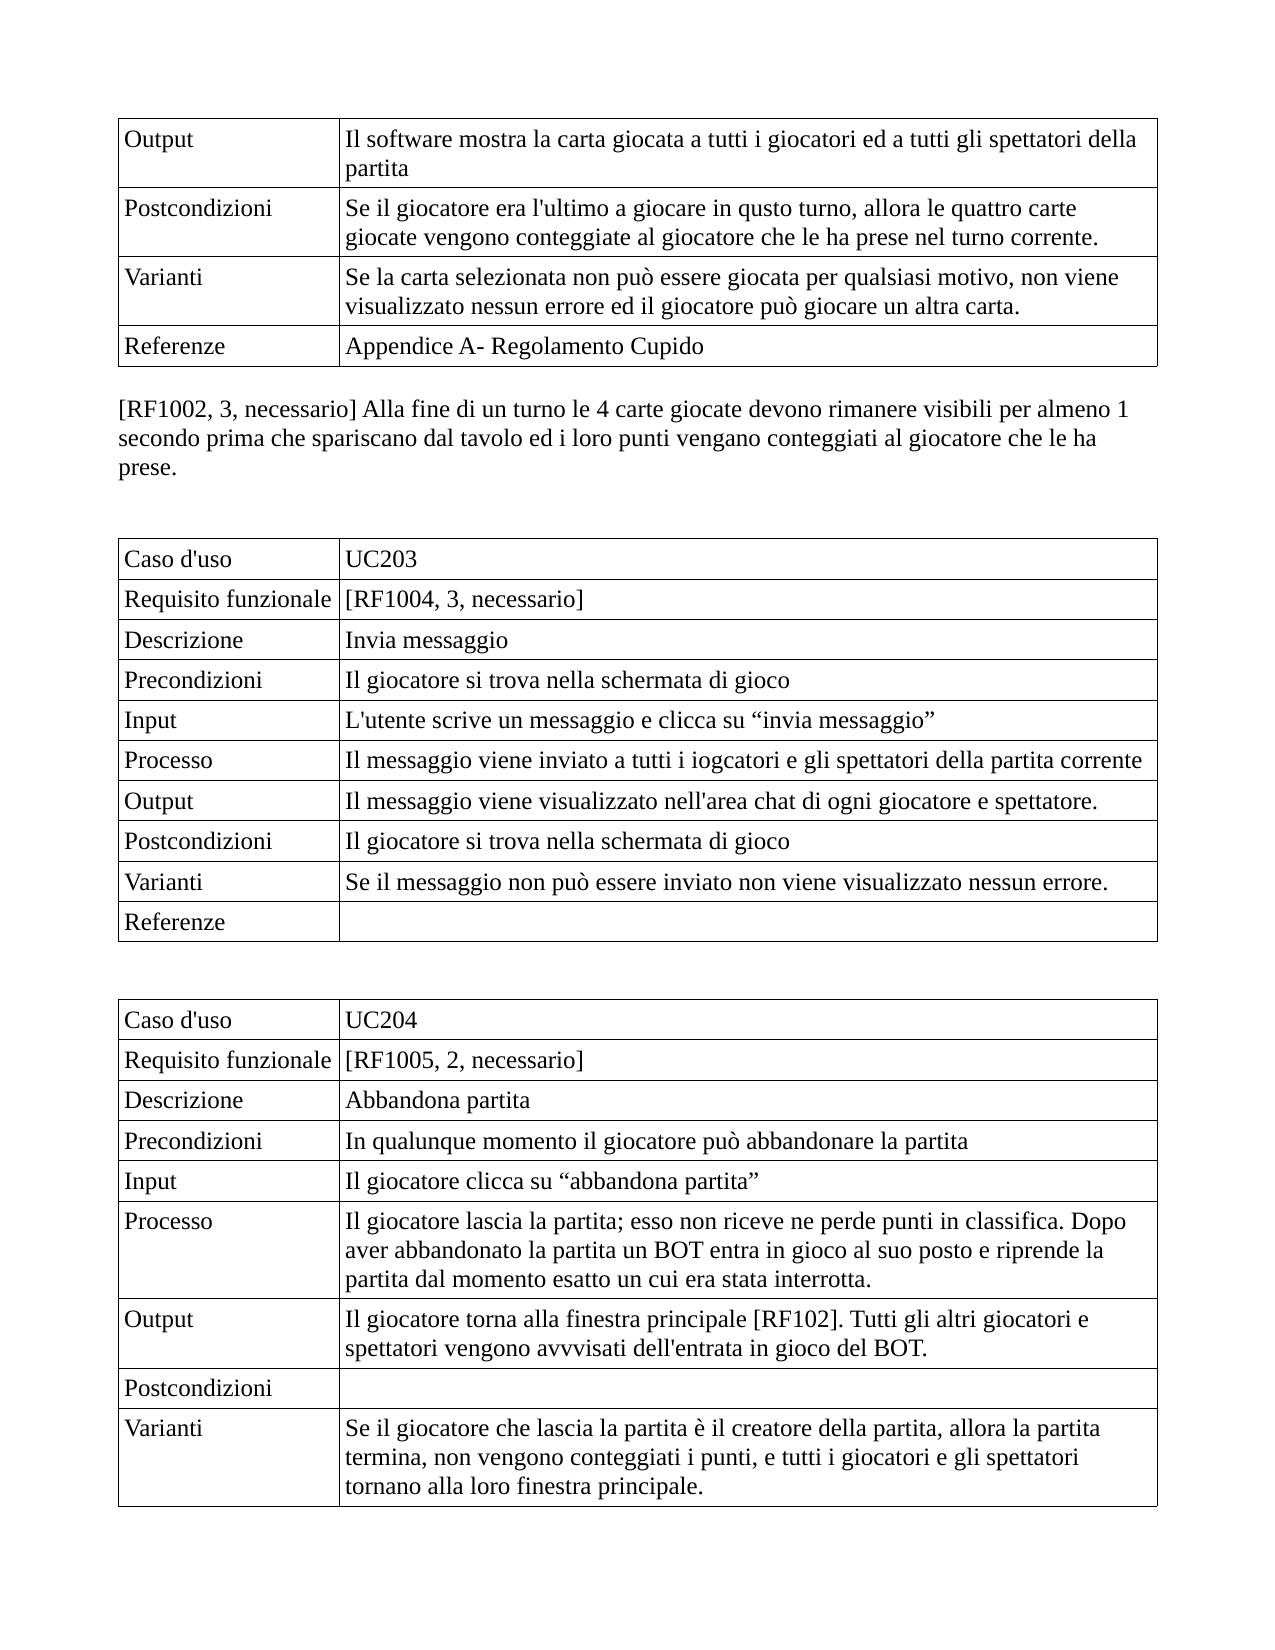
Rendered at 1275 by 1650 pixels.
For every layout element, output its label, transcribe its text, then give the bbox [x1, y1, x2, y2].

table_cell Input [119, 1161, 339, 1201]
table_cell Abbandona partita [340, 1081, 1157, 1120]
table_cell [RF1005, 2, necessario] [340, 1040, 1157, 1079]
table_cell Input [119, 701, 339, 740]
table_cell In qualunque momento il giocatore può abbandonare la partita [340, 1121, 1157, 1160]
table_cell Descrizione [119, 620, 339, 659]
table_cell Processo [119, 1202, 339, 1298]
table_cell Varianti [119, 257, 339, 325]
table_cell Referenze [119, 902, 339, 941]
table_cell Se il giocatore che lascia la partita è il creatore della partita, allora la partita termina, non vengono conteggiati i punti, e tutti i giocatori e gli spettatori tornano alla loro finestra principale. [340, 1409, 1157, 1506]
table_cell Output [119, 781, 339, 820]
table_cell Requisito funzionale [119, 1040, 339, 1079]
table_cell Invia messaggio [340, 620, 1157, 659]
table_header UC203 [340, 539, 1157, 578]
table_cell L'utente scrive un messaggio e clicca su “invia messaggio” [340, 701, 1157, 740]
table_cell Requisito funzionale [119, 580, 339, 619]
table_cell [RF1004, 3, necessario] [340, 580, 1157, 619]
table_cell Il giocatore lascia la partita; esso non riceve ne perde punti in classifica. Dopo aver abbandonato la partita un BOT entra in gioco al suo posto e riprende la partita dal momento esatto un cui era stata interrotta. [340, 1202, 1157, 1298]
table_cell Appendice A- Regolamento Cupido [340, 326, 1157, 366]
table_cell Precondizioni [119, 660, 339, 699]
table_cell Referenze [119, 326, 339, 366]
table_cell Il giocatore si trova nella schermata di gioco [340, 821, 1157, 861]
table_cell Postcondizioni [119, 188, 339, 256]
table_cell Il giocatore clicca su “abbandona partita” [340, 1161, 1157, 1201]
table_header Caso d'uso [119, 1000, 339, 1039]
table_cell Descrizione [119, 1081, 339, 1120]
table_cell Processo [119, 741, 339, 780]
table_cell Output [119, 1299, 339, 1367]
table_cell [340, 1369, 1157, 1408]
table_cell Postcondizioni [119, 1369, 339, 1408]
table_cell Precondizioni [119, 1121, 339, 1160]
table_cell [340, 902, 1157, 941]
table_cell Il giocatore si trova nella schermata di gioco [340, 660, 1157, 699]
table_cell Varianti [119, 862, 339, 901]
table_cell Il giocatore torna alla finestra principale [RF102]. Tutti gli altri giocatori e spettatori vengono avvvisati dell'entrata in gioco del BOT. [340, 1299, 1157, 1367]
table_cell Il messaggio viene inviato a tutti i iogcatori e gli spettatori della partita corrente [340, 741, 1157, 780]
table_cell Il messaggio viene visualizzato nell'area chat di ogni giocatore e spettatore. [340, 781, 1157, 820]
table_cell Varianti [119, 1409, 339, 1506]
text [RF1002, 3, necessario] Alla fine di un turno le 4 carte giocate devono rimanere visibili per almeno 1 secondo prima che spariscano dal tavolo ed i loro punti vengano conteggiati al giocatore che le ha prese. [118, 394, 1157, 481]
table_header UC204 [340, 1000, 1157, 1039]
table_cell Se il messaggio non può essere inviato non viene visualizzato nessun errore. [340, 862, 1157, 901]
table_cell Output [119, 119, 339, 187]
table_cell Se il giocatore era l'ultimo a giocare in qusto turno, allora le quattro carte giocate vengono conteggiate al giocatore che le ha prese nel turno corrente. [340, 188, 1157, 256]
table_cell Postcondizioni [119, 821, 339, 861]
table_header Caso d'uso [119, 539, 339, 578]
table_cell Se la carta selezionata non può essere giocata per qualsiasi motivo, non viene visualizzato nessun errore ed il giocatore può giocare un altra carta. [340, 257, 1157, 325]
table_cell Il software mostra la carta giocata a tutti i giocatori ed a tutti gli spettatori della partita [340, 119, 1157, 187]
